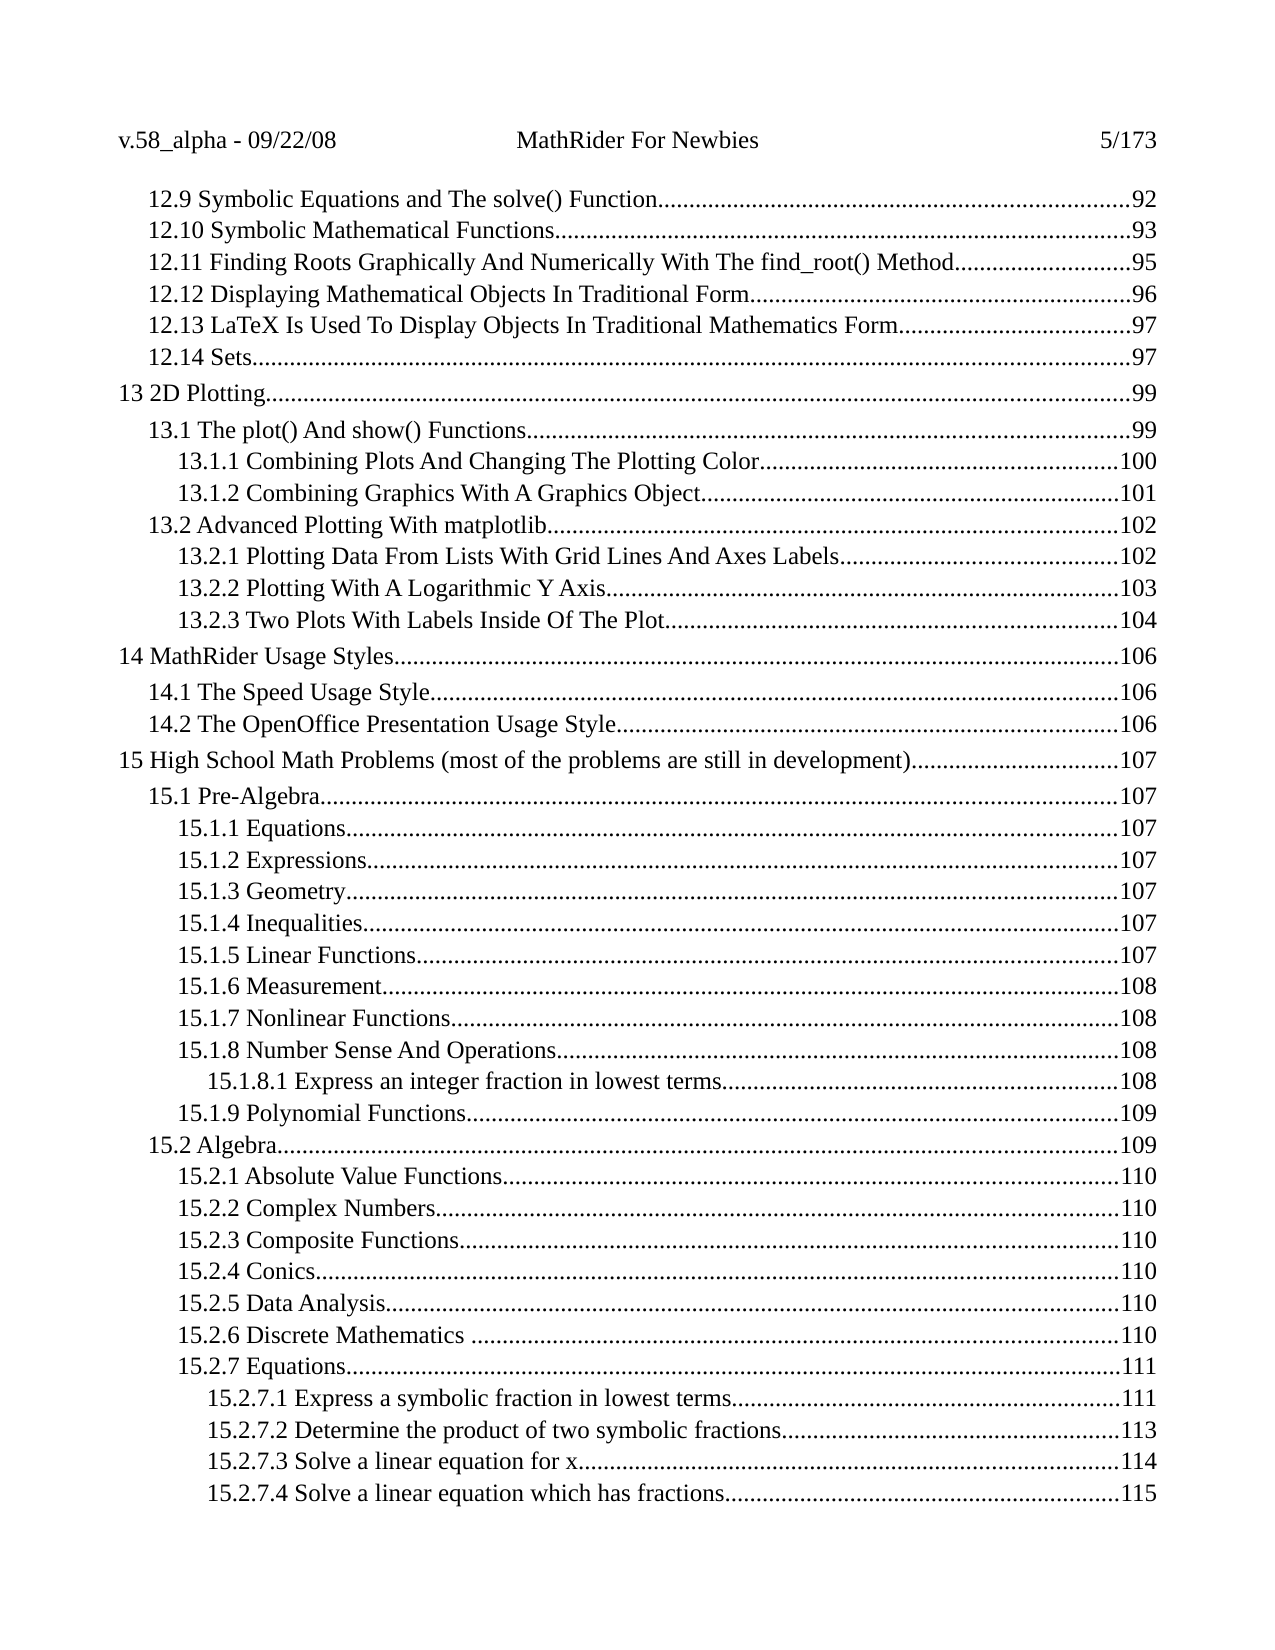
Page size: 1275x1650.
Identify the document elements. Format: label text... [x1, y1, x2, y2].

text 15.2.7.3 Solve a linear equation for x 114 [207, 1446, 1157, 1475]
text 12.13 LaTeX Is Used To Display Objects In Traditional Mathematics Form 97 [148, 311, 1157, 339]
text 12.9 Symbolic Equations and The solve() Function 92 [148, 184, 1157, 213]
text 15.1.8.1 Express an integer fraction in lowest terms 108 [207, 1066, 1157, 1095]
text 13.2.3 Two Plots With Labels Inside Of The Plot 104 [177, 605, 1157, 633]
text 15.2.7 Equations 111 [177, 1351, 1157, 1380]
text 15.1.3 Geometry 107 [177, 876, 1157, 905]
text 14.1 The Speed Usage Style 106 [148, 677, 1157, 706]
text 15.2.1 Absolute Value Functions 110 [177, 1161, 1157, 1190]
text 13.1.2 Combining Graphics With A Graphics Object 101 [177, 478, 1157, 507]
text 14 MathRider Usage Styles 106 [118, 641, 1157, 670]
text 15 High School Math Problems (most of the problems are still in development) 107 [118, 745, 1157, 774]
text 12.10 Symbolic Mathematical Functions 93 [148, 216, 1157, 244]
text 12.14 Sets 97 [148, 342, 1157, 371]
text 15.2.7.2 Determine the product of two symbolic fractions 113 [207, 1415, 1157, 1443]
text 15.1.8 Number Sense And Operations 108 [177, 1035, 1157, 1063]
text 15.1 Pre-Algebra 107 [148, 781, 1157, 810]
text 13.2 Advanced Plotting With matplotlib 102 [148, 510, 1157, 538]
text 15.2.7.4 Solve a linear equation which has fractions 115 [207, 1478, 1157, 1507]
text 15.2.4 Conics 110 [177, 1256, 1157, 1285]
text 15.2 Algebra 109 [148, 1130, 1157, 1158]
text 12.11 Finding Roots Graphically And Numerically With The find_root() Method 95 [148, 247, 1157, 276]
text 13.1.1 Combining Plots And Changing The Plotting Color 100 [177, 446, 1157, 475]
text 15.1.1 Equations 107 [177, 813, 1157, 842]
text 15.1.4 Inequalities 107 [177, 908, 1157, 937]
text 13.2.1 Plotting Data From Lists With Grid Lines And Axes Labels 102 [177, 541, 1157, 570]
text 13.1 The plot() And show() Functions 99 [148, 415, 1157, 443]
text 13 2D Plotting 99 [118, 378, 1157, 407]
text 15.1.6 Measurement 108 [177, 971, 1157, 1000]
text 15.2.6 Discrete Mathematics 110 [177, 1320, 1157, 1348]
text 15.2.7.1 Express a symbolic fraction in lowest terms 111 [207, 1383, 1157, 1412]
text 15.2.3 Composite Functions 110 [177, 1225, 1157, 1253]
text 15.1.2 Expressions 107 [177, 845, 1157, 873]
text 15.1.9 Polynomial Functions 109 [177, 1098, 1157, 1127]
text 15.1.5 Linear Functions 107 [177, 940, 1157, 968]
text 12.12 Displaying Mathematical Objects In Traditional Form 96 [148, 279, 1157, 308]
text 15.2.2 Complex Numbers 110 [177, 1193, 1157, 1222]
text 15.1.7 Nonlinear Functions 108 [177, 1003, 1157, 1032]
text 15.2.5 Data Analysis 110 [177, 1288, 1157, 1317]
text 13.2.2 Plotting With A Logarithmic Y Axis 103 [177, 573, 1157, 602]
text 14.2 The OpenOffice Presentation Usage Style 106 [148, 709, 1157, 738]
